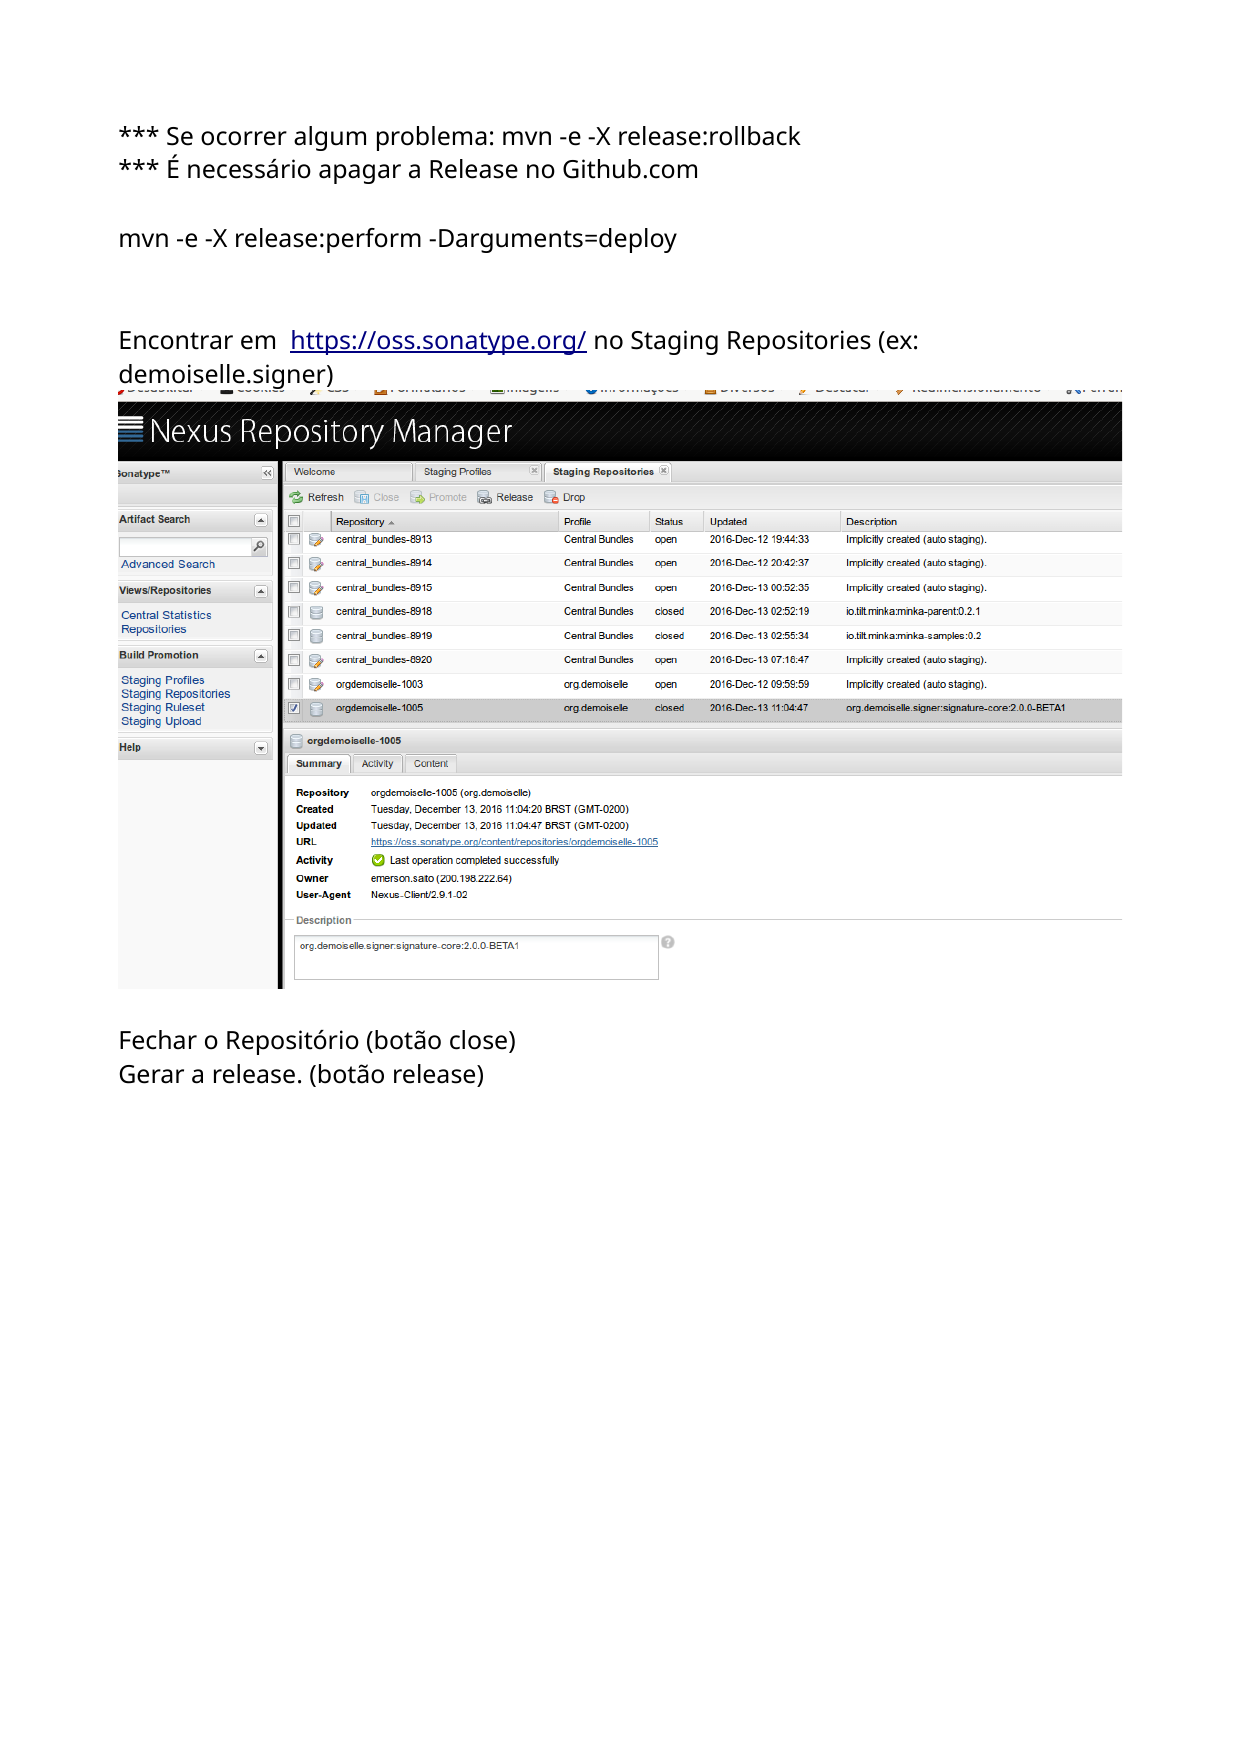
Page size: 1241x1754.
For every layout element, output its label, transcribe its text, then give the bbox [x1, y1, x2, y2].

text *** Se ocorrer algum problema: mvn -e -X release:rollback [118, 118, 1122, 152]
picture [118, 390, 1123, 989]
text mvn -e -X release:perform -Darguments=deploy [118, 220, 1122, 254]
text Gerar a release. (botão release) [118, 1057, 1122, 1091]
text Encontrar em https://oss.sonatype.org/ no Staging Repositories (ex: demoiselle.signer) [118, 322, 1122, 390]
text Fechar o Repositório (botão close) [118, 1023, 1122, 1057]
text *** É necessário apagar a Release no Github.com [118, 152, 1122, 186]
